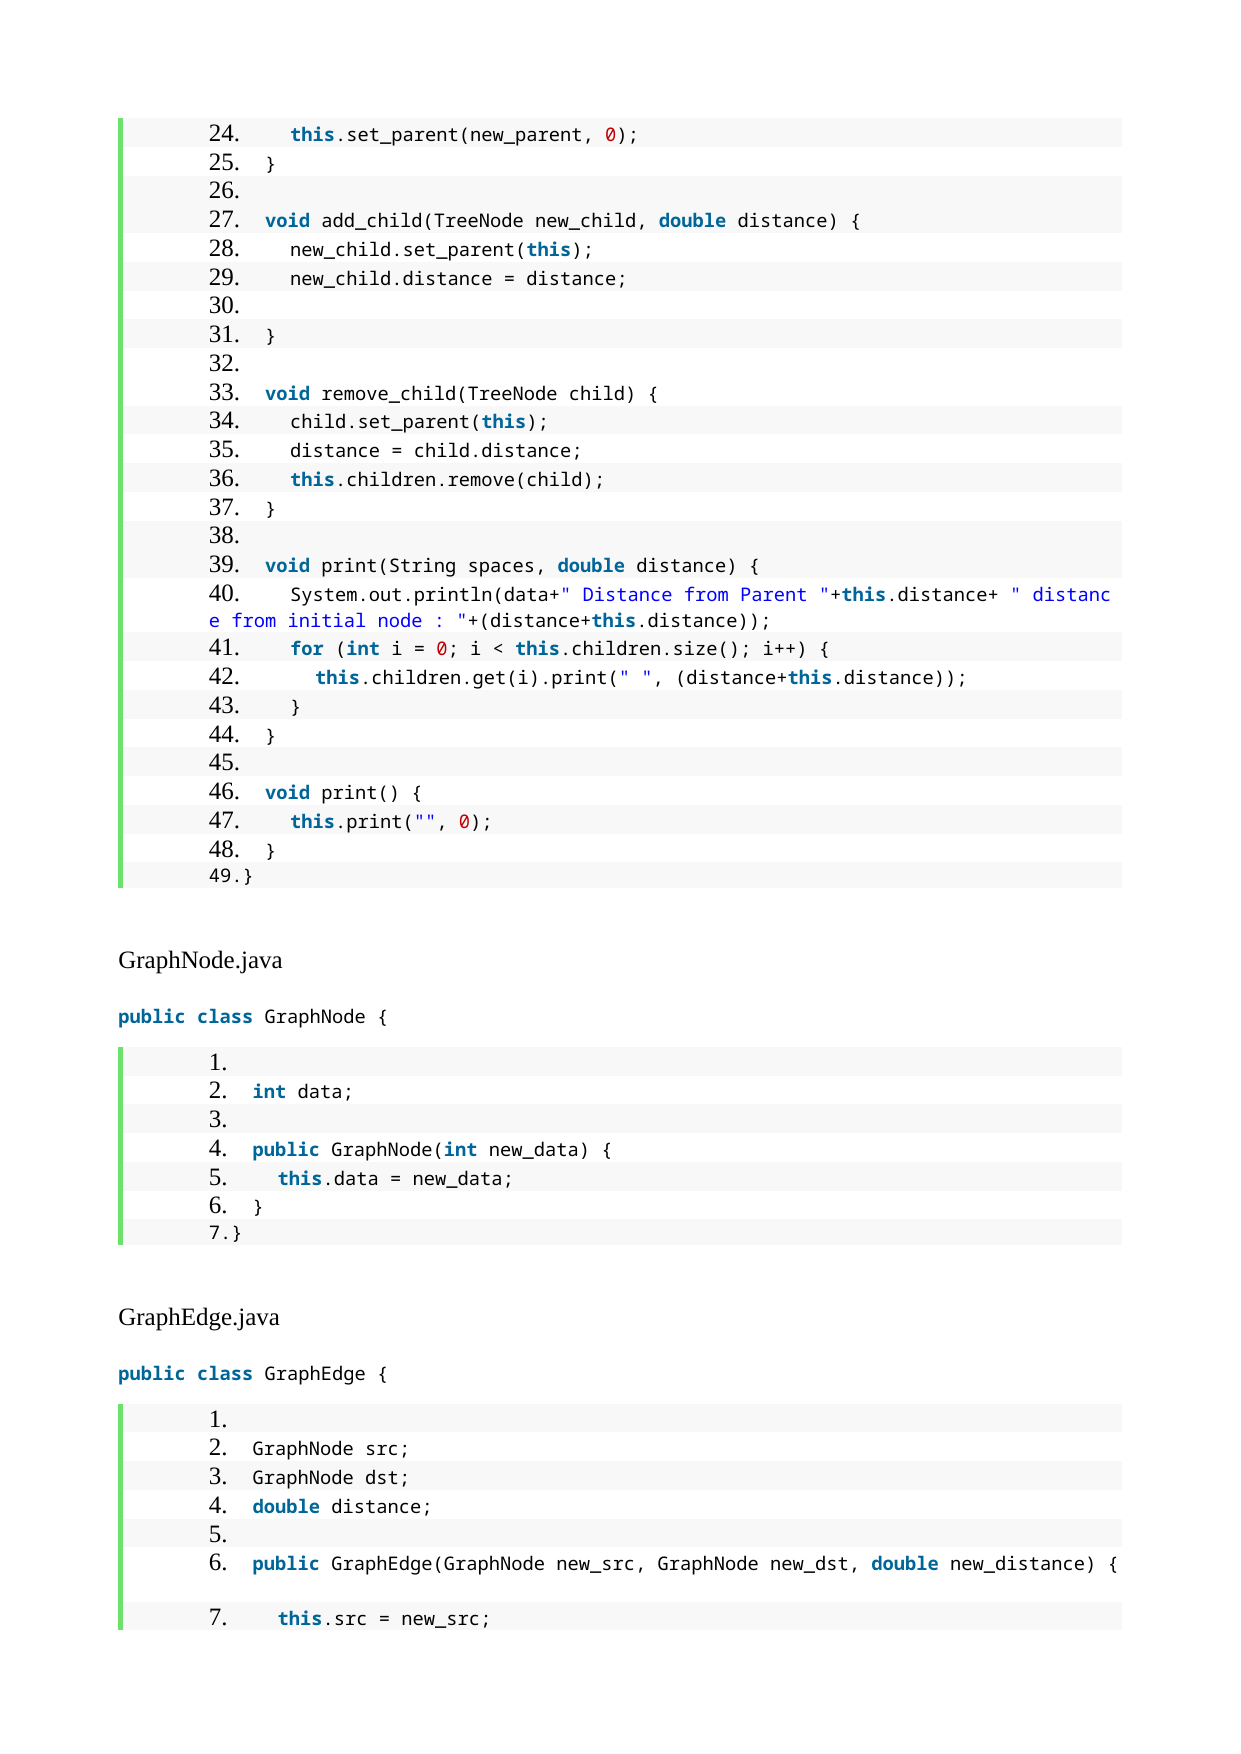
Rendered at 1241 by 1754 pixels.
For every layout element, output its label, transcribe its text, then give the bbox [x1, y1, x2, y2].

list for (int i = 0; i < this.children.size(); i++) { [123, 632, 1122, 661]
list this.data = new_data; [123, 1162, 1122, 1191]
list } [123, 1219, 1122, 1245]
list distance = child.distance; [123, 434, 1122, 463]
list } [123, 834, 1122, 862]
list public GraphNode(int new_data) { [123, 1133, 1122, 1162]
list void remove_child(TreeNode child) { [123, 377, 1122, 406]
list } [123, 719, 1122, 747]
list GraphNode src; [123, 1432, 1122, 1461]
list } [123, 690, 1122, 719]
list } [123, 1191, 1122, 1219]
list void print() { [123, 776, 1122, 805]
list this.src = new_src; [123, 1602, 1122, 1630]
list public GraphEdge(GraphNode new_src, GraphNode new_dst, double new_distance) { [123, 1547, 1122, 1602]
list int data; [123, 1076, 1122, 1104]
list new_child.distance = distance; [123, 262, 1122, 291]
list this.children.remove(child); [123, 463, 1122, 492]
text GraphEdge.java [118, 1302, 1122, 1331]
list } [123, 862, 1122, 888]
list this.set_parent(new_parent, 0); [123, 118, 1122, 147]
list new_child.set_parent(this); [123, 233, 1122, 262]
list this.children.get(i).print(" ", (distance+this.distance)); [123, 661, 1122, 690]
list System.out.println(data+" Distance from Parent "+this.distance+ " distance from initial node : "+(distance+this.distance)); [123, 578, 1122, 632]
text GraphNode.java [118, 945, 1122, 974]
list } [123, 319, 1122, 348]
list } [123, 492, 1122, 521]
text public class GraphEdge { [118, 1360, 1122, 1385]
text public class GraphNode { [118, 1003, 1122, 1028]
list child.set_parent(this); [123, 406, 1122, 434]
list GraphNode dst; [123, 1461, 1122, 1490]
list this.print("", 0); [123, 805, 1122, 834]
list double distance; [123, 1490, 1122, 1519]
list void print(String spaces, double distance) { [123, 549, 1122, 578]
list } [123, 147, 1122, 176]
list void add_child(TreeNode new_child, double distance) { [123, 204, 1122, 233]
